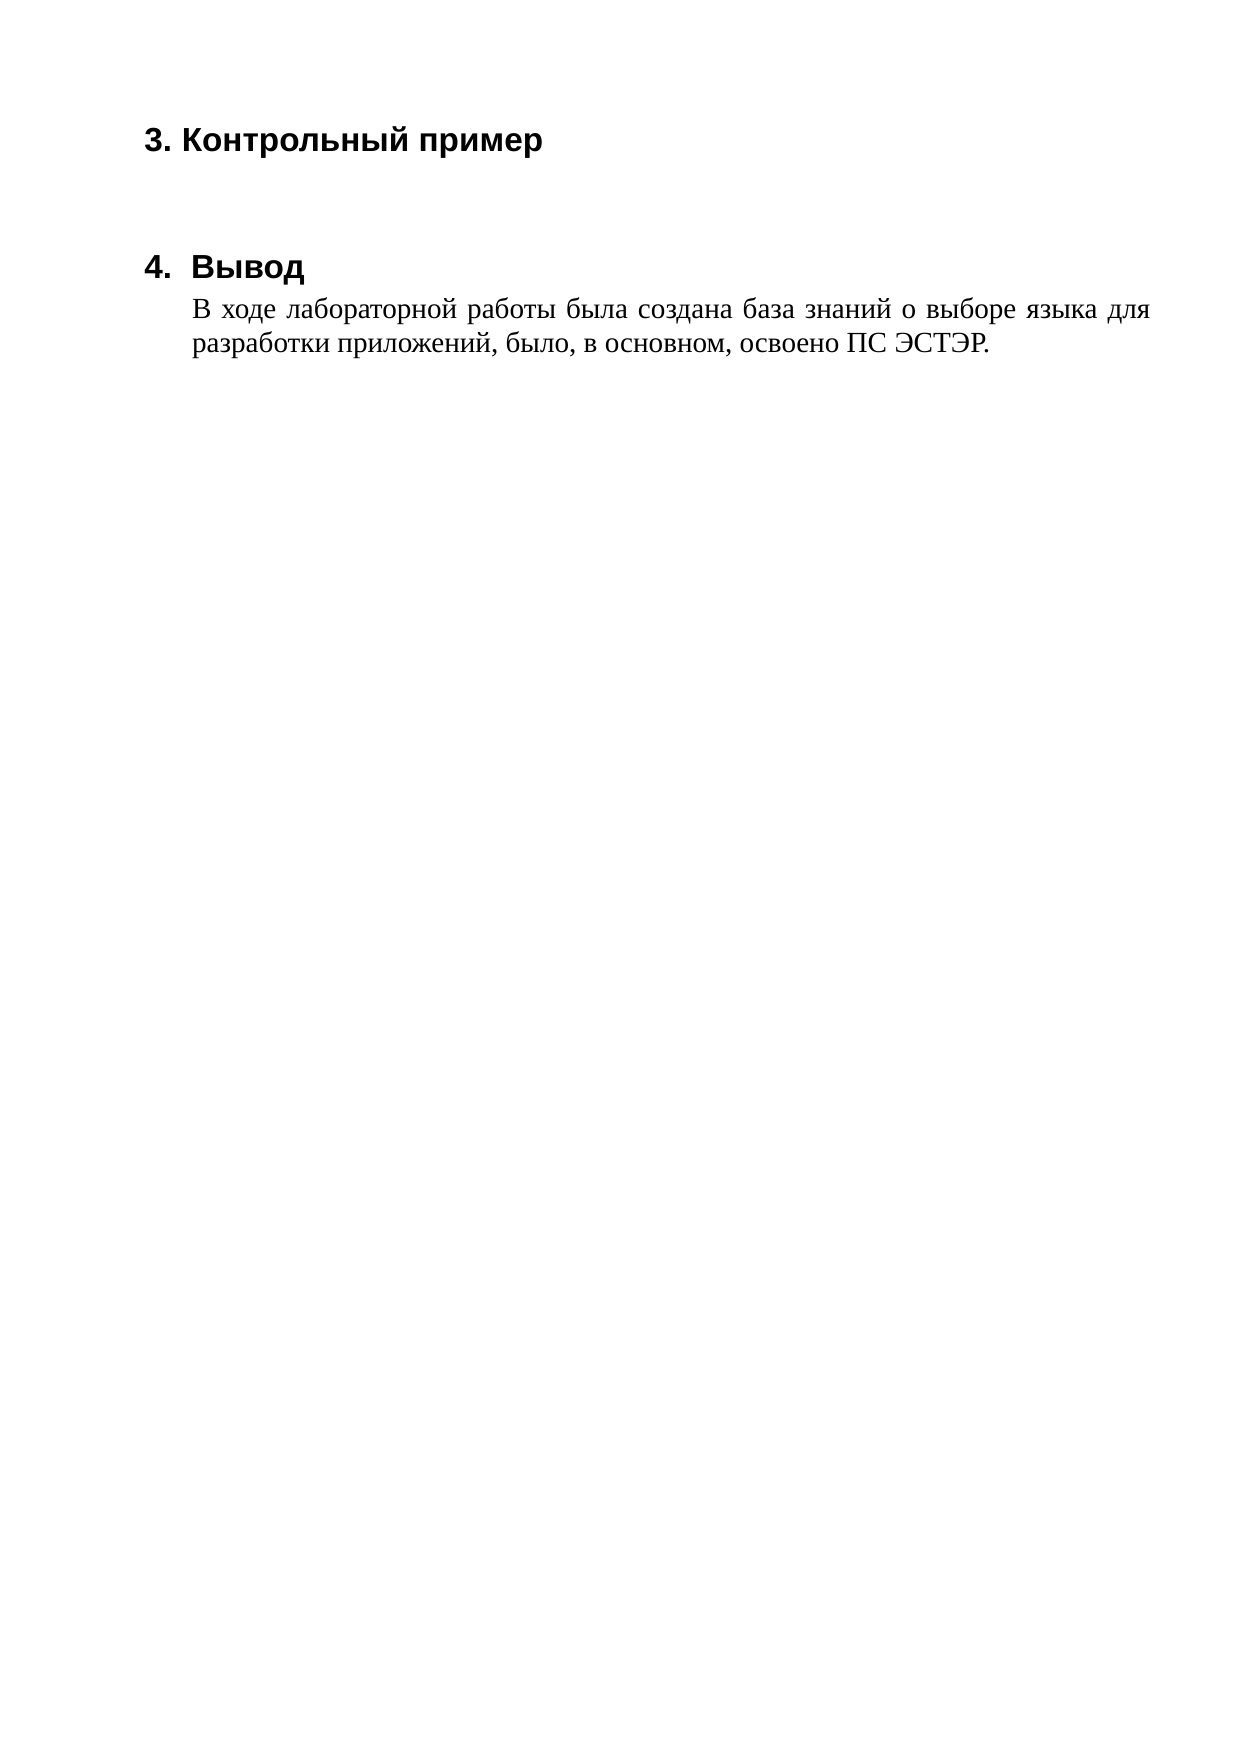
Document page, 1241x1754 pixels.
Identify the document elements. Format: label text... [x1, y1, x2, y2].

text В ходе лабораторной работы была создана база знаний о выборе языка для разработки приложений, было, в основном, освоено ПС ЭСТЭР. [192, 292, 1152, 359]
subtitle Вывод [144, 247, 1152, 285]
subtitle Контрольный пример [144, 120, 1152, 158]
